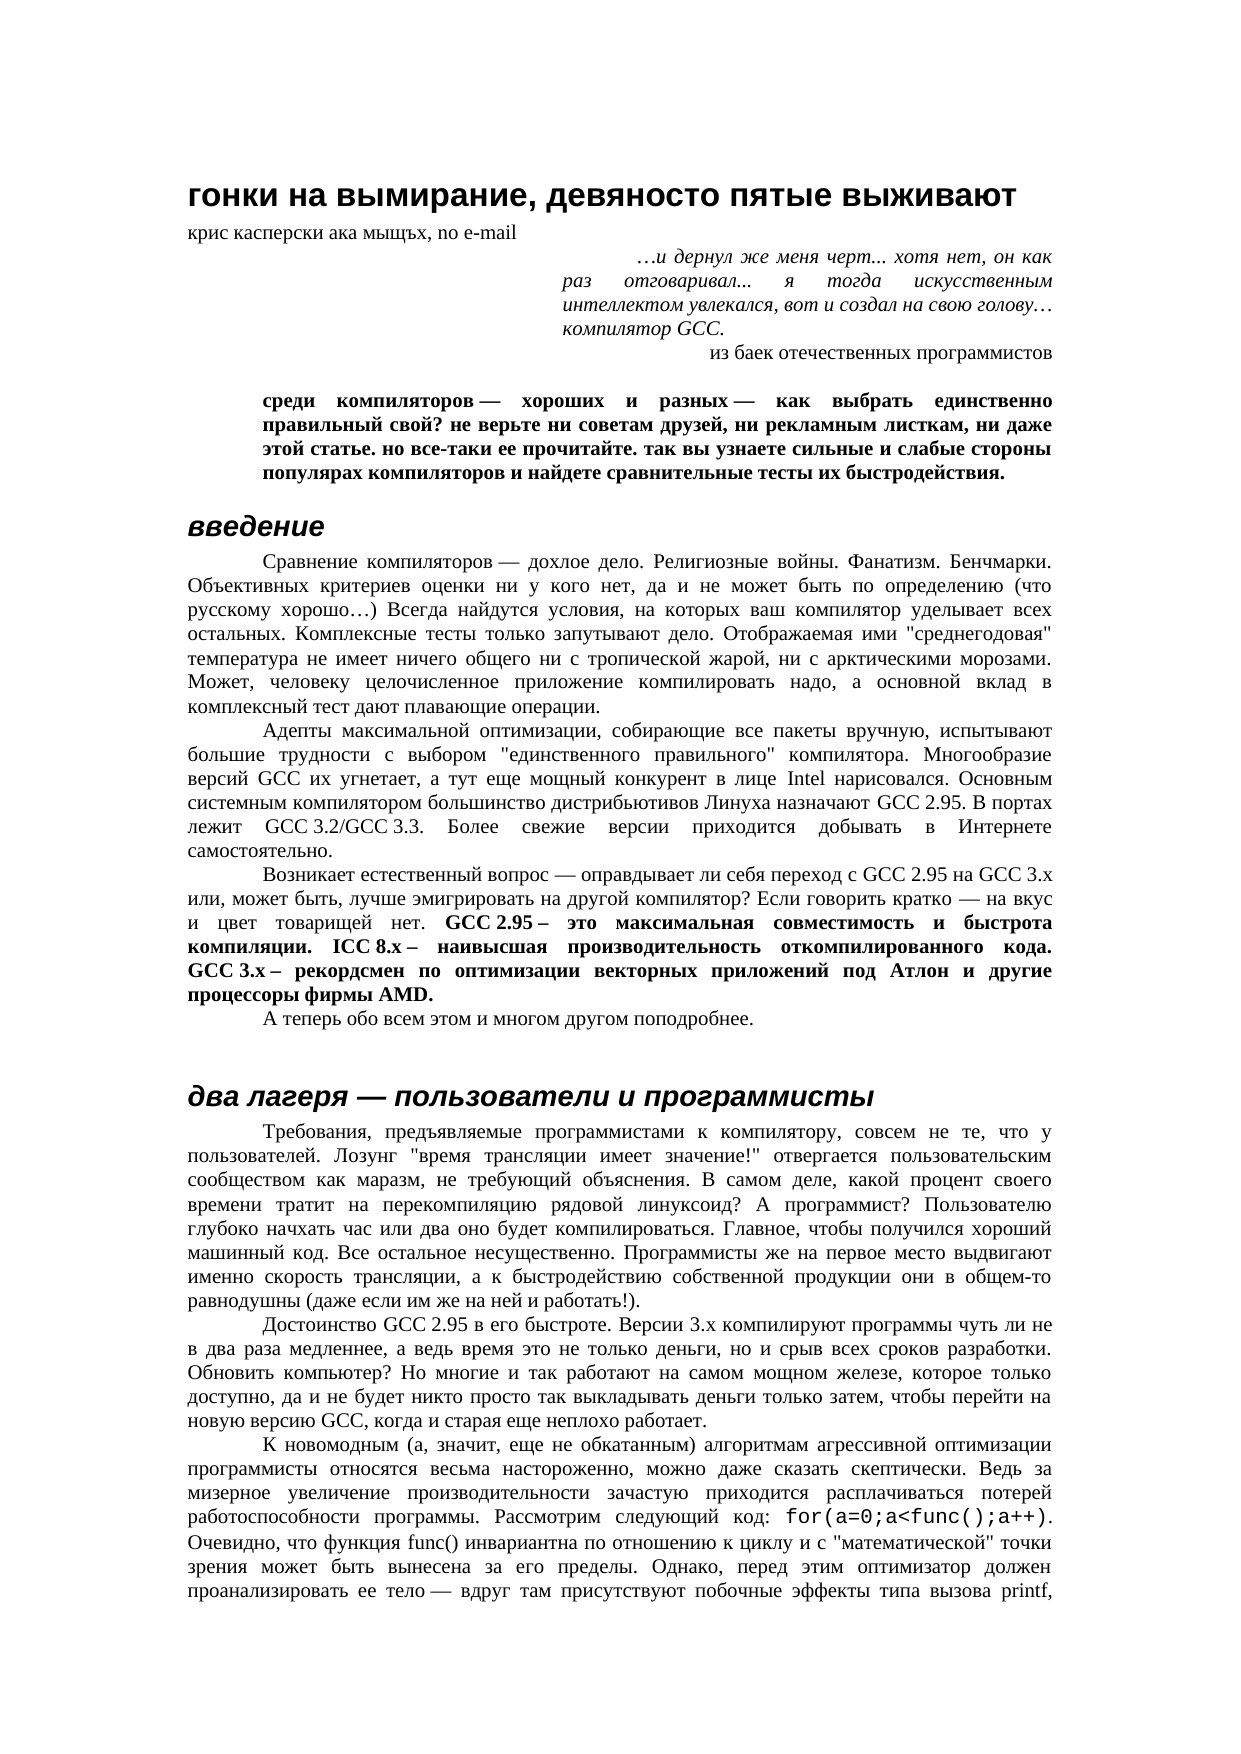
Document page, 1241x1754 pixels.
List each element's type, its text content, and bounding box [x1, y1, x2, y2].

text Сравнение компиляторов — дохлое дело. Религиозные войны. Фанатизм. Бенчмарки. Объективных критериев оценки ни у кого нет, да и не может быть по определению (что русскому хорошо…) Всегда найдутся условия, на которых ваш компилятор уделывает всех остальных. Комплексные тесты только запутывают дело. Отображаемая ими "среднегодовая" температура не имеет ничего общего ни с тропической жарой, ни с арктическими морозами. Может, человеку целочисленное приложение компилировать надо, а основной вклад в комплексный тест дают плавающие операции. [187, 549, 1053, 718]
text Адепты максимальной оптимизации, собирающие все пакеты вручную, испытывают большие трудности с выбором "единственного правильного" компилятора. Многообразие версий GCC их угнетает, а тут еще мощный конкурент в лице Intel нарисовался. Основным системным компилятором большинство дистрибьютивов Линуха назначают GCC 2.95. В портах лежит GCC 3.2/GCC 3.3. Более свежие версии приходится добывать в Интернете самостоятельно. [187, 718, 1053, 862]
subtitle два лагеря — пользователи и программисты [187, 1079, 1053, 1113]
text К новомодным (а, значит, еще не обкатанным) алгоритмам агрессивной оптимизации программисты относятся весьма настороженно, можно даже сказать скептически. Ведь за мизерное увеличение производительности зачастую приходится расплачиваться потерей работоспособности программы. Рассмотрим следующий код: for(a=0;a<func();a++). Очевидно, что функция func() инвариантна по отношению к циклу и с "математической" точки зрения может быть вынесена за его пределы. Однако, перед этим оптимизатор должен проанализировать ее тело — вдруг там присутствуют побочные эффекты типа вызова printf, [187, 1432, 1053, 1602]
text Возникает естественный вопрос — оправдывает ли себя переход с GCC 2.95 на GCC 3.x или, может быть, лучше эмигрировать на другой компилятор? Если говорить кратко — на вкус и цвет товарищей нет. GCC 2.95 – это максимальная совместимость и быстрота компиляции. ICC 8.x – наивысшая производительность откомпилированного кода. GCC 3.x – рекордсмен по оптимизации векторных приложений под Атлон и другие процессоры фирмы AMD. [187, 862, 1053, 1006]
text …и дернул же меня черт... хотя нет, он как раз отговаривал... я тогда искусственным интеллектом увлекался, вот и создал на свою голову… компилятор GCC. [562, 244, 1053, 340]
text крис касперски ака мыщъх, no e-mail [187, 220, 1053, 244]
text из баек отечественных программистов [562, 340, 1053, 364]
subtitle гонки на вымирание, девяносто пятые выживают [187, 175, 1053, 213]
subtitle введение [187, 509, 1053, 543]
text среди компиляторов — хороших и разных — как выбрать единственно правильный свой? не верьте ни советам друзей, ни рекламным листкам, ни даже этой статье. но все-таки ее прочитайте. так вы узнаете сильные и слабые стороны популярах компиляторов и найдете сравнительные тесты их быстродействия. [262, 388, 1053, 484]
text Достоинство GCC 2.95 в его быстроте. Версии 3.x компилируют программы чуть ли не в два раза медленнее, а ведь время это не только деньги, но и срыв всех сроков разработки. Обновить компьютер? Но многие и так работают на самом мощном железе, которое только доступно, да и не будет никто просто так выкладывать деньги только затем, чтобы перейти на новую версию GCC, когда и старая еще неплохо работает. [187, 1312, 1053, 1432]
text А теперь обо всем этом и многом другом поподробнее. [187, 1006, 1053, 1030]
text Требования, предъявляемые программистами к компилятору, совсем не те, что у пользователей. Лозунг "время трансляции имеет значение!" отвергается пользовательским сообществом как маразм, не требующий объяснения. В самом деле, какой процент своего времени тратит на перекомпиляцию рядовой линуксоид? А программист? Пользователю глубоко начхать час или два оно будет компилироваться. Главное, чтобы получился хороший машинный код. Все остальное несущественно. Программисты же на первое место выдвигают именно скорость трансляции, а к быстродействию собственной продукции они в общем-то равнодушны (даже если им же на ней и работать!). [187, 1119, 1053, 1312]
